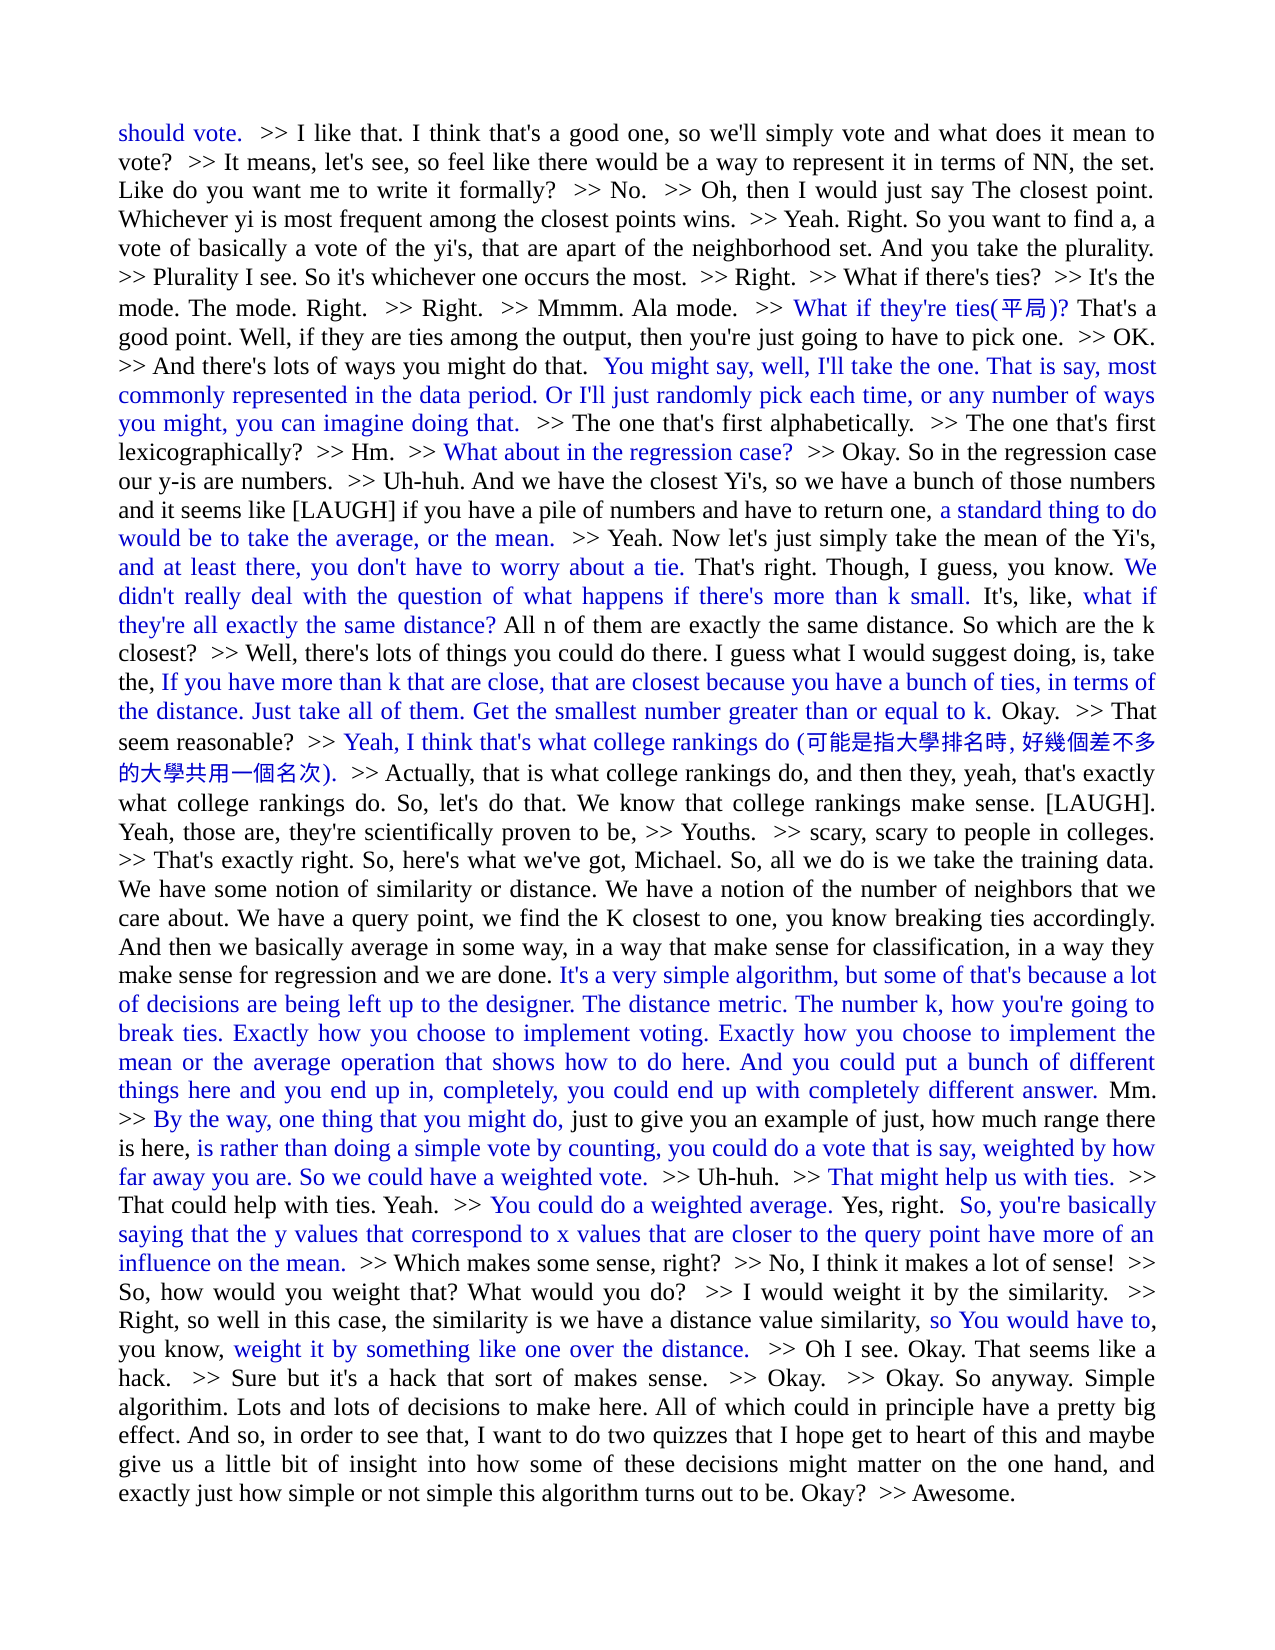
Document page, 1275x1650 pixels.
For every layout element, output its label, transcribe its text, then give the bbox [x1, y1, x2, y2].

text should vote. >> I like that. I think that's a good one, so we'll simply vote and what does it mean to vote? >> It means, let's see, so feel like there would be a way to represent it in terms of NN, the set. Like do you want me to write it formally? >> No. >> Oh, then I would just say The closest point. Whichever yi is most frequent among the closest points wins. >> Yeah. Right. So you want to find a, a vote of basically a vote of the yi's, that are apart of the neighborhood set. And you take the plurality. >> Plurality I see. So it's whichever one occurs the most. >> Right. >> What if there's ties? >> It's the mode. The mode. Right. >> Right. >> Mmmm. Ala mode. >> What if they're ties(平局)? That's a good point. Well, if they are ties among the output, then you're just going to have to pick one. >> OK. >> And there's lots of ways you might do that. You might say, well, I'll take the one. That is say, most commonly represented in the data period. Or I'll just randomly pick each time, or any number of ways you might, you can imagine doing that. >> The one that's first alphabetically. >> The one that's first lexicographically? >> Hm. >> What about in the regression case? >> Okay. So in the regression case our y-is are numbers. >> Uh-huh. And we have the closest Yi's, so we have a bunch of those numbers and it seems like [LAUGH] if you have a pile of numbers and have to return one, a standard thing to do would be to take the average, or the mean. >> Yeah. Now let's just simply take the mean of the Yi's, and at least there, you don't have to worry about a tie. That's right. Though, I guess, you know. We didn't really deal with the question of what happens if there's more than k small. It's, like, what if they're all exactly the same distance? All n of them are exactly the same distance. So which are the k closest? >> Well, there's lots of things you could do there. I guess what I would suggest doing, is, take the, If you have more than k that are close, that are closest because you have a bunch of ties, in terms of the distance. Just take all of them. Get the smallest number greater than or equal to k. Okay. >> That seem reasonable? >> Yeah, I think that's what college rankings do (可能是指大學排名時, 好幾個差不多的大學共用一個名次). >> Actually, that is what college rankings do, and then they, yeah, that's exactly what college rankings do. So, let's do that. We know that college rankings make sense. [LAUGH]. Yeah, those are, they're scientifically proven to be, >> Youths. >> scary, scary to people in colleges. >> That's exactly right. So, here's what we've got, Michael. So, all we do is we take the training data. We have some notion of similarity or distance. We have a notion of the number of neighbors that we care about. We have a query point, we find the K closest to one, you know breaking ties accordingly. And then we basically average in some way, in a way that make sense for classification, in a way they make sense for regression and we are done. It's a very simple algorithm, but some of that's because a lot of decisions are being left up to the designer. The distance metric. The number k, how you're going to break ties. Exactly how you choose to implement voting. Exactly how you choose to implement the mean or the average operation that shows how to do here. And you could put a bunch of different things here and you end up in, completely, you could end up with completely different answer. Mm. >> By the way, one thing that you might do, just to give you an example of just, how much range there is here, is rather than doing a simple vote by counting, you could do a vote that is say, weighted by how far away you are. So we could have a weighted vote. >> Uh-huh. >> That might help us with ties. >> That could help with ties. Yeah. >> You could do a weighted average. Yes, right. So, you're basically saying that the y values that correspond to x values that are closer to the query point have more of an influence on the mean. >> Which makes some sense, right? >> No, I think it makes a lot of sense! >> So, how would you weight that? What would you do? >> I would weight it by the similarity. >> Right, so well in this case, the similarity is we have a distance value similarity, so You would have to, you know, weight it by something like one over the distance. >> Oh I see. Okay. That seems like a hack. >> Sure but it's a hack that sort of makes sense. >> Okay. >> Okay. So anyway. Simple algorithim. Lots and lots of decisions to make here. All of which could in principle have a pretty big effect. And so, in order to see that, I want to do two quizzes that I hope get to heart of this and maybe give us a little bit of insight into how some of these decisions might matter on the one hand, and exactly just how simple or not simple this algorithm turns out to be. Okay? >> Awesome. [118, 118, 1157, 1507]
